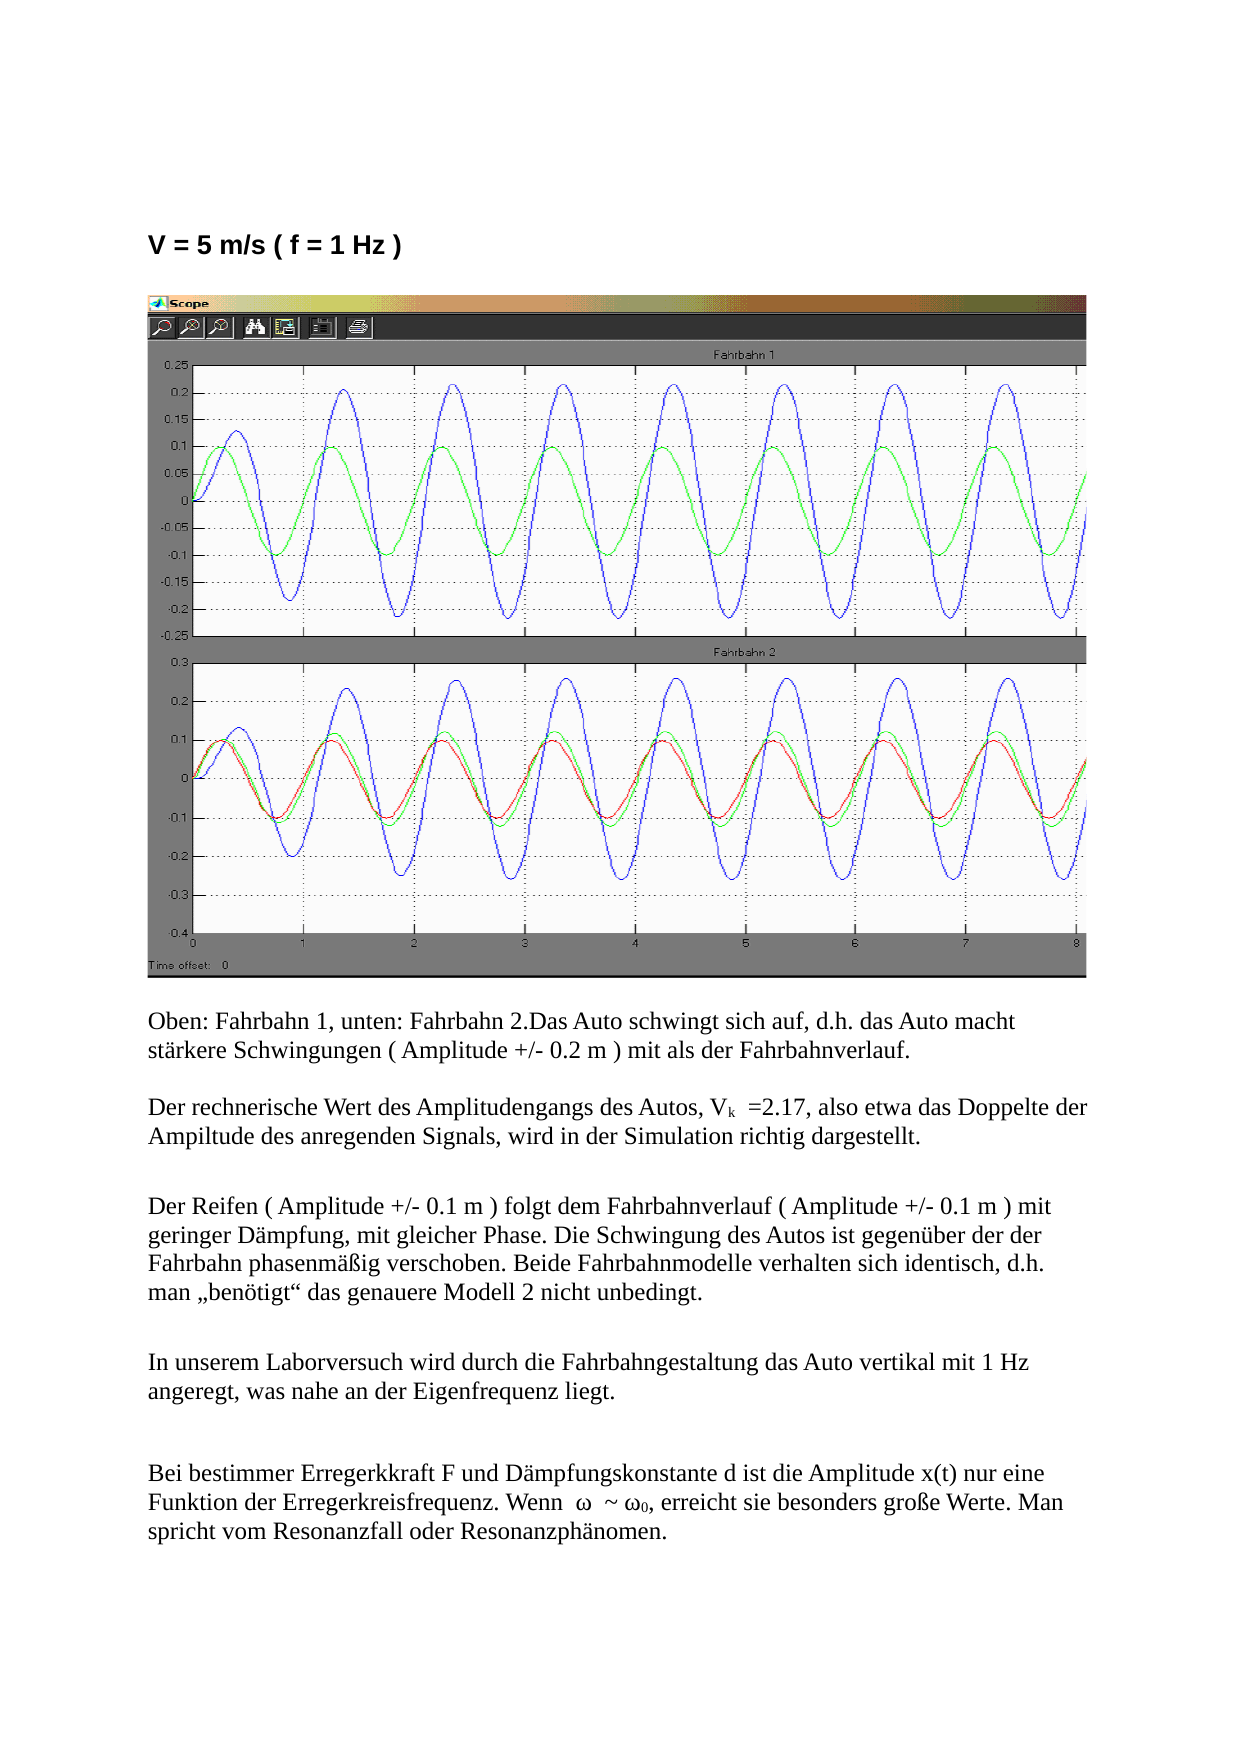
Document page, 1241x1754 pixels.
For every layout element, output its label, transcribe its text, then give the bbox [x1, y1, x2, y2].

subtitle V = 5 m/s ( f = 1 Hz ) [148, 229, 1093, 260]
text Oben: Fahrbahn 1, unten: Fahrbahn 2.Das Auto schwingt sich auf, d.h. das Auto macht stärkere Schwingungen ( Amplitude +/- 0.2 m ) mit als der Fahrbahnverlauf. [148, 1006, 1093, 1063]
list Bei bestimmer Erregerkkraft F und Dämpfungskonstante d ist die Amplitude x(t) nur eine Funktion der Erregerkreisfrequenz. Wenn ω ~ ω0, erreicht sie besonders große Werte. Man spricht vom Resonanzfall oder Resonanzphänomen. [148, 1458, 1093, 1545]
list In unserem Laborversuch wird durch die Fahrbahngestaltung das Auto vertikal mit 1 Hz angeregt, was nahe an der Eigenfrequenz liegt. [148, 1347, 1093, 1405]
text Der Reifen ( Amplitude +/- 0.1 m ) folgt dem Fahrbahnverlauf ( Amplitude +/- 0.1 m ) mit geringer Dämpfung, mit gleicher Phase. Die Schwingung des Autos ist gegenüber der der Fahrbahn phasenmäßig verschoben. Beide Fahrbahnmodelle verhalten sich identisch, d.h. man „benötigt“ das genauere Modell 2 nicht unbedingt. [148, 1191, 1093, 1306]
list Der rechnerische Wert des Amplitudengangs des Autos, Vk =2.17, also etwa das Doppelte der Ampiltude des anregenden Signals, wird in der Simulation richtig dargestellt. [148, 1092, 1093, 1150]
picture [147, 295, 1087, 978]
